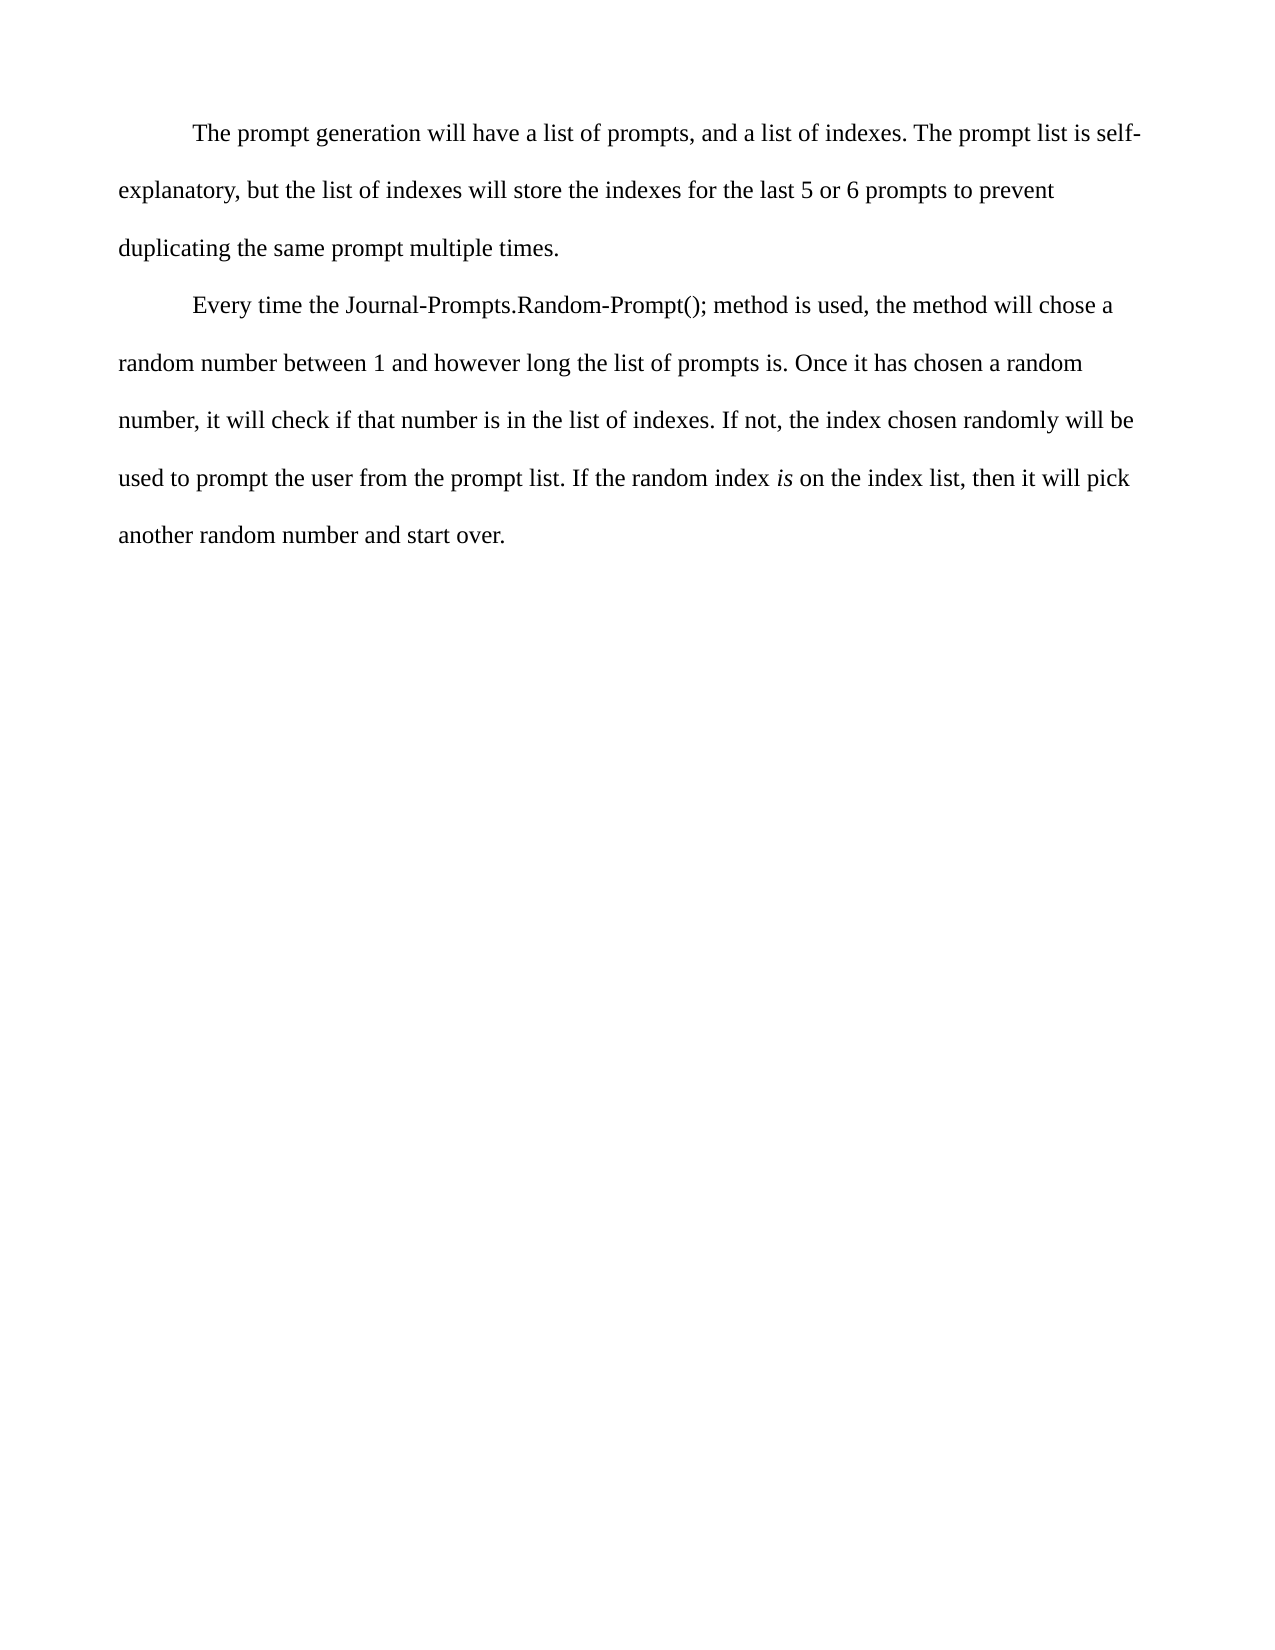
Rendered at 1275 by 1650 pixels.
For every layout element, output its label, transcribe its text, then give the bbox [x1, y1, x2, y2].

text Every time the Journal-Prompts.Random-Prompt(); method is used, the method will chose a random number between 1 and however long the list of prompts is. Once it has chosen a random number, it will check if that number is in the list of indexes. If not, the index chosen randomly will be used to prompt the user from the prompt list. If the random index is on the index list, then it will pick another random number and start over. [118, 291, 1157, 549]
text The prompt generation will have a list of prompts, and a list of indexes. The prompt list is self-explanatory, but the list of indexes will store the indexes for the last 5 or 6 prompts to prevent duplicating the same prompt multiple times. [118, 118, 1157, 262]
